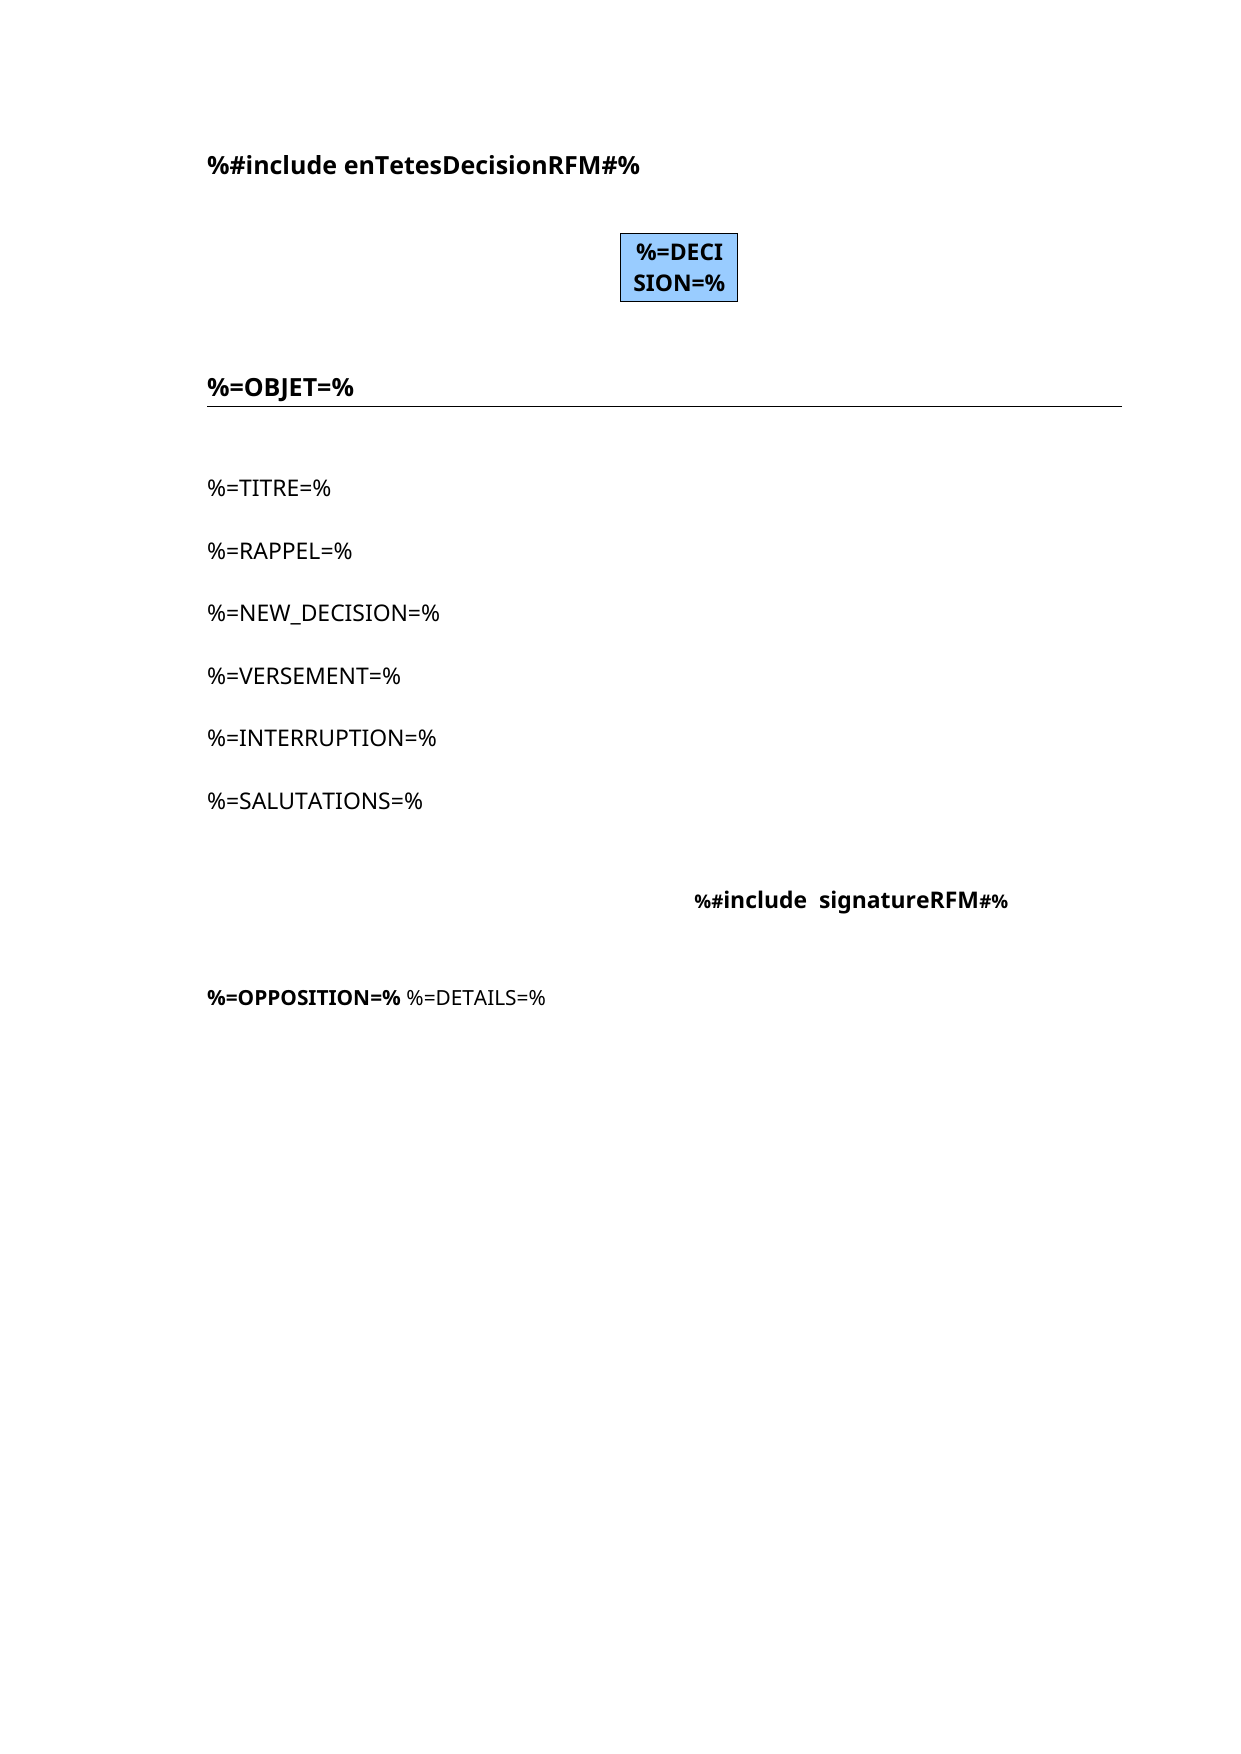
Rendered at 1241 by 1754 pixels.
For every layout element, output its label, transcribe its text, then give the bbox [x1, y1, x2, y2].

text %=TITRE=% [207, 472, 1122, 503]
text %=SALUTATIONS=% [207, 785, 1122, 816]
text %#include enTetesDecisionRFM#% [207, 148, 1122, 182]
subtitle %=DECISION=% [621, 234, 737, 301]
text %=RAPPEL=% [207, 535, 1122, 566]
text %=NEW_DECISION=% [207, 597, 1122, 628]
text %=OPPOSITION=% %=DETAILS=% [207, 983, 1122, 1012]
text %=VERSEMENT=% [207, 660, 1122, 691]
text %=INTERRUPTION=% [207, 722, 1122, 753]
text %=OBJET=% [207, 370, 1122, 406]
text %#include signatureRFM#% [207, 884, 1122, 915]
